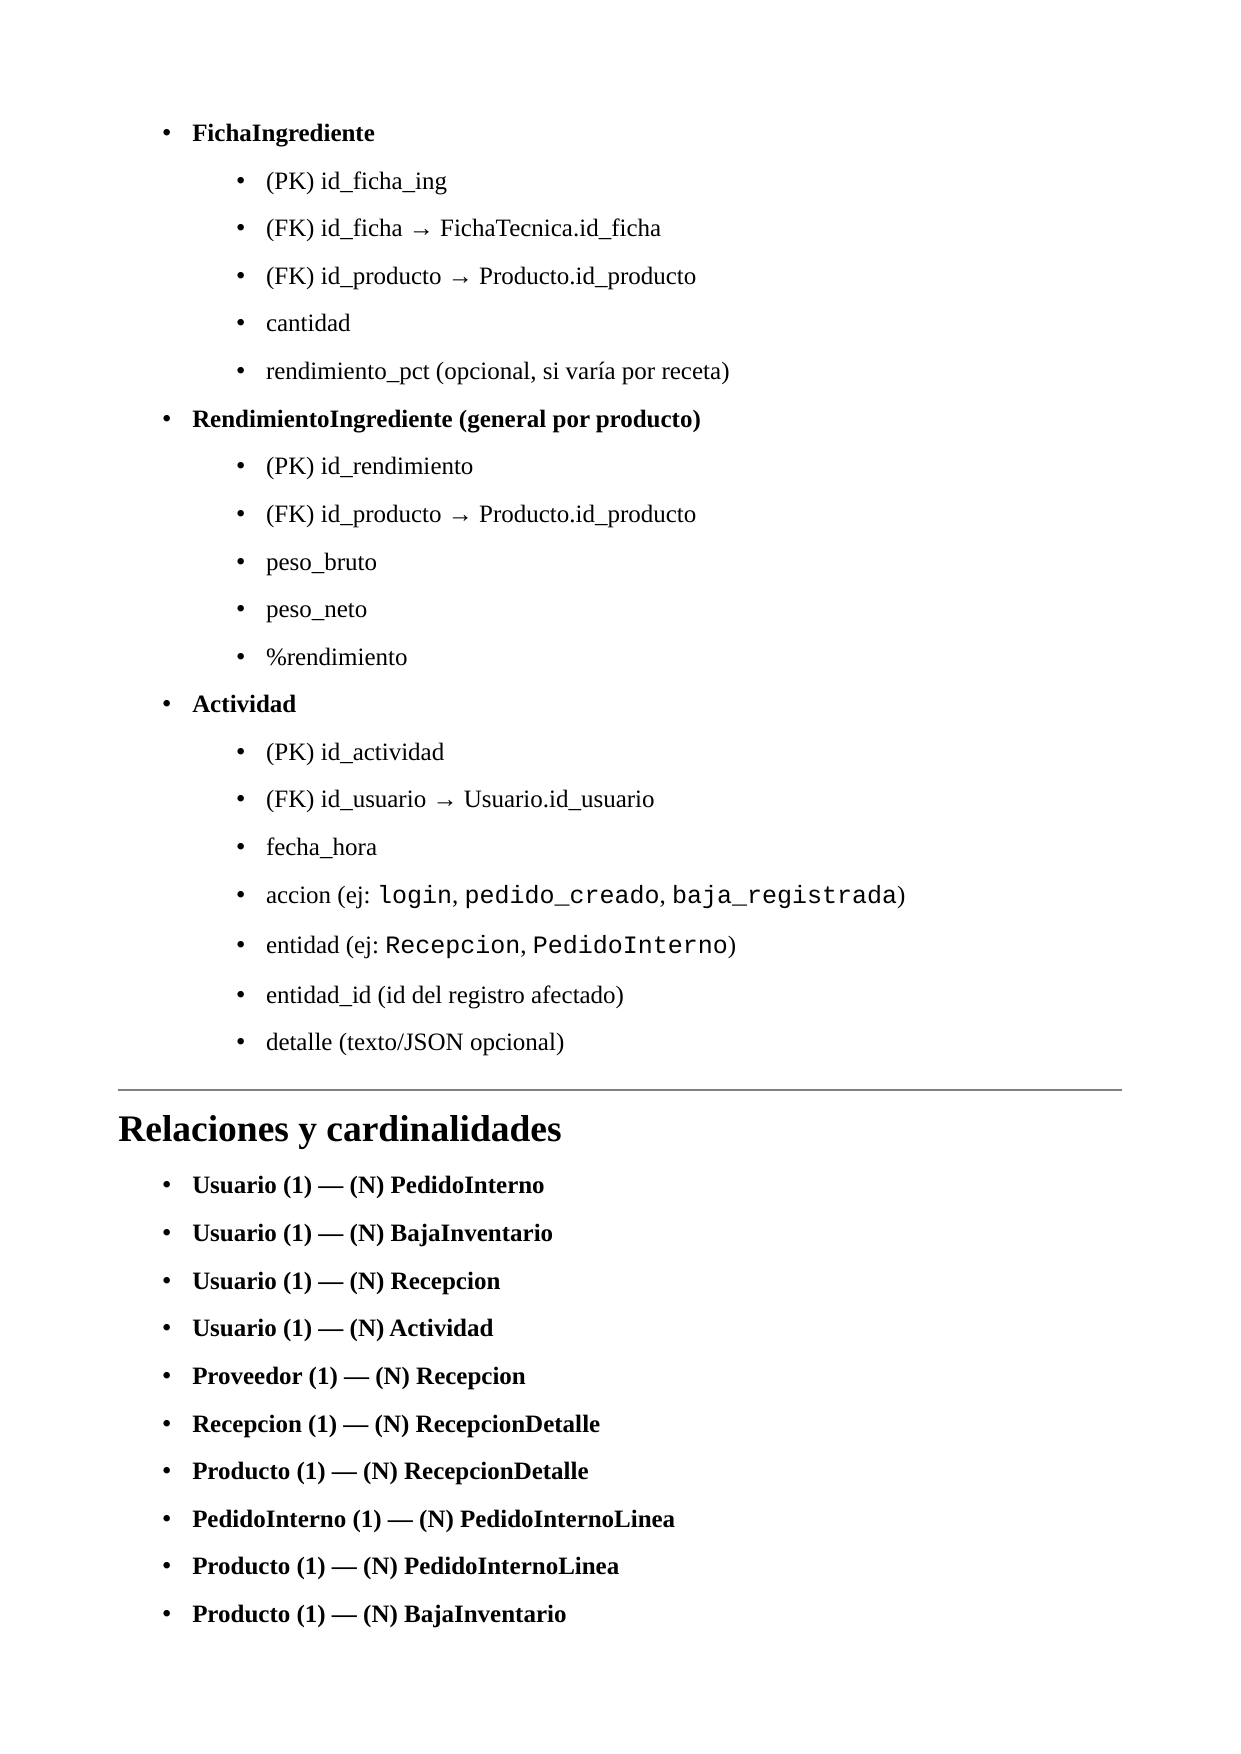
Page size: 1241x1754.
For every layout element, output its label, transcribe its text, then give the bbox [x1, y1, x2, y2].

list Usuario (1) — (N) Recepcion [162, 1266, 1122, 1294]
list FichaIngrediente [162, 118, 1122, 147]
list Usuario (1) — (N) PedidoInterno [162, 1171, 1122, 1199]
list cantidad [236, 308, 1122, 337]
list (PK) id_ficha_ing [236, 166, 1122, 194]
list RendimientoIngrediente (general por producto) [162, 404, 1122, 432]
list (PK) id_actividad [236, 737, 1122, 766]
list peso_bruto [236, 547, 1122, 575]
list %rendimiento [236, 642, 1122, 671]
list rendimiento_pct (opcional, si varía por receta) [236, 356, 1122, 385]
list accion (ej: login, pedido_creado, baja_registrada) [236, 880, 1122, 911]
list Producto (1) — (N) BajaInventario [162, 1599, 1122, 1628]
list (FK) id_usuario → Usuario.id_usuario [236, 784, 1122, 813]
list (PK) id_rendimiento [236, 451, 1122, 480]
list fecha_hora [236, 832, 1122, 861]
list detalle (texto/JSON opcional) [236, 1027, 1122, 1056]
list entidad (ej: Recepcion, PedidoInterno) [236, 930, 1122, 961]
list (FK) id_ficha → FichaTecnica.id_ficha [236, 213, 1122, 242]
subtitle Relaciones y cardinalidades [118, 1106, 1122, 1149]
list (FK) id_producto → Producto.id_producto [236, 261, 1122, 290]
list Recepcion (1) — (N) RecepcionDetalle [162, 1409, 1122, 1437]
list Usuario (1) — (N) Actividad [162, 1313, 1122, 1342]
list PedidoInterno (1) — (N) PedidoInternoLinea [162, 1504, 1122, 1533]
list (FK) id_producto → Producto.id_producto [236, 499, 1122, 528]
list Actividad [162, 689, 1122, 718]
list peso_neto [236, 594, 1122, 623]
list Producto (1) — (N) PedidoInternoLinea [162, 1551, 1122, 1580]
list Producto (1) — (N) RecepcionDetalle [162, 1456, 1122, 1485]
list Proveedor (1) — (N) Recepcion [162, 1361, 1122, 1390]
list entidad_id (id del registro afectado) [236, 980, 1122, 1008]
list Usuario (1) — (N) BajaInventario [162, 1218, 1122, 1247]
